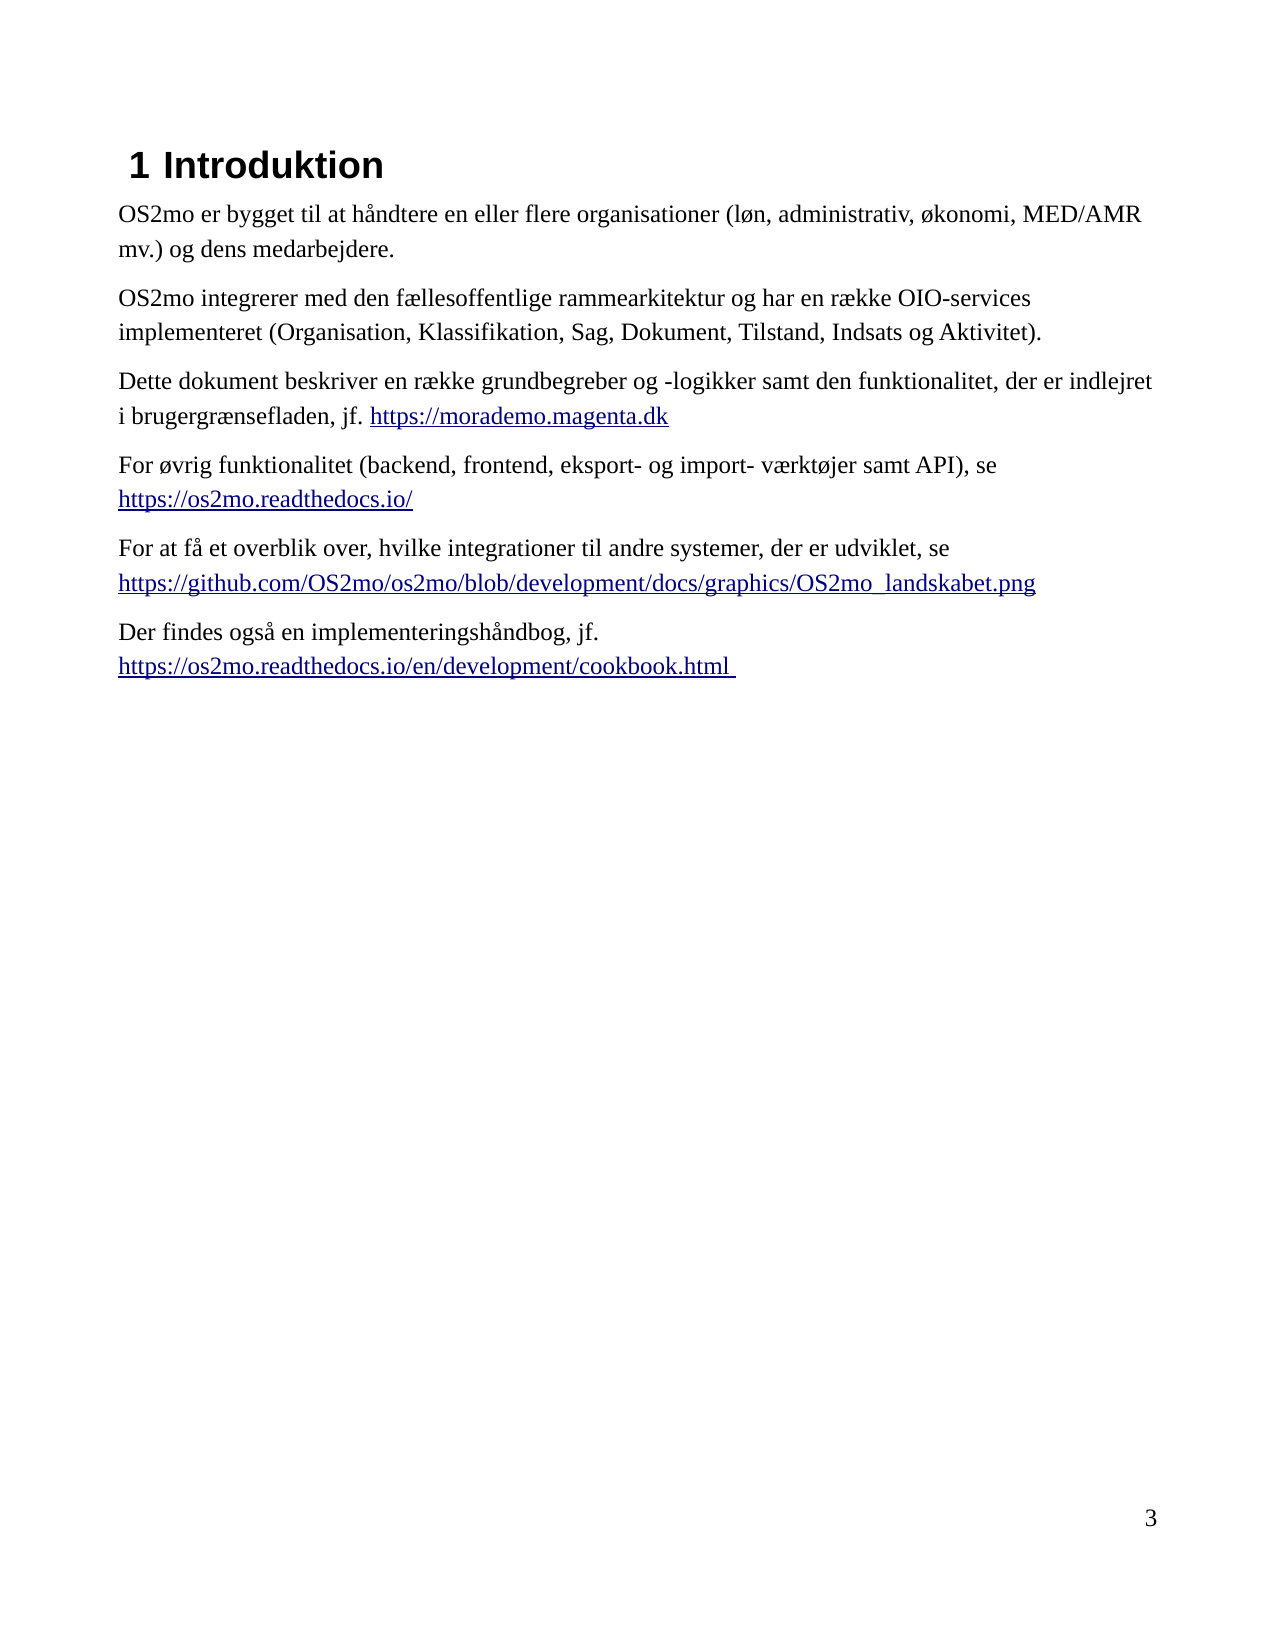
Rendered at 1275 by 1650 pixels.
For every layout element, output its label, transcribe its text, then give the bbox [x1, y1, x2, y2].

text OS2mo er bygget til at håndtere en eller flere organisationer (løn, administrativ, økonomi, MED/AMR mv.) og dens medarbejdere. [118, 199, 1157, 262]
text Dette dokument beskriver en række grundbegreber og -logikker samt den funktionalitet, der er indlejret i brugergrænsefladen, jf. https://morademo.magenta.dk [118, 366, 1157, 429]
text Der findes også en implementeringshåndbog, jf. https://os2mo.readthedocs.io/en/development/cookbook.html [118, 617, 1157, 680]
text For øvrig funktionalitet (backend, frontend, eksport- og import- værktøjer samt API), se https://os2mo.readthedocs.io/ [118, 450, 1157, 513]
text For at få et overblik over, hvilke integrationer til andre systemer, der er udviklet, se https://github.com/OS2mo/os2mo/blob/development/docs/graphics/OS2mo_landskabet.png [118, 533, 1157, 597]
subtitle Introduktion [118, 143, 1157, 187]
text OS2mo integrerer med den fællesoffentlige rammearkitektur og har en række OIO-services implementeret (Organisation, Klassifikation, Sag, Dokument, Tilstand, Indsats og Aktivitet). [118, 283, 1157, 346]
